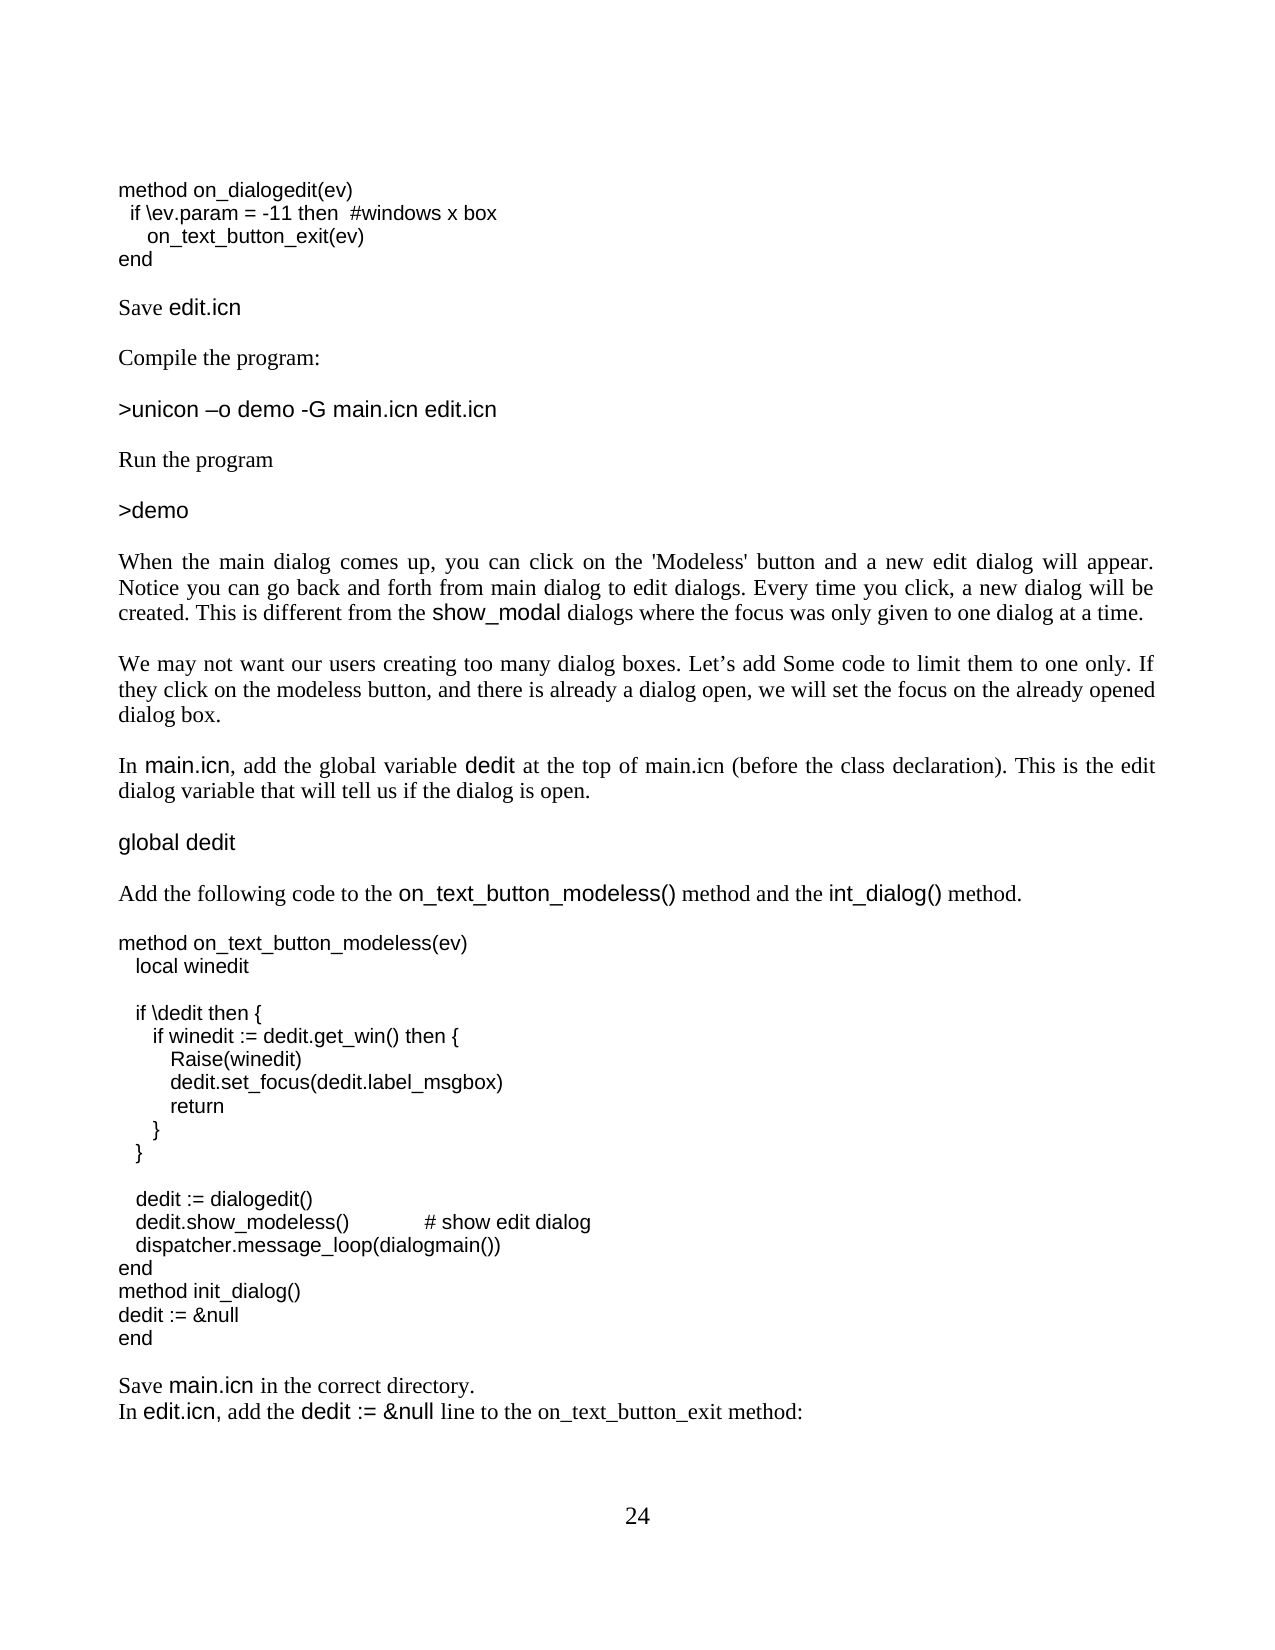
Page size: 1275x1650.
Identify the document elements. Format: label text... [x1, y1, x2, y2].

text >demo [118, 498, 1157, 524]
text method init_dialog() [118, 1280, 1157, 1303]
text dedit := &null [118, 1303, 1157, 1326]
text } [118, 1141, 1157, 1164]
text end [118, 248, 1157, 271]
text dispatcher.message_loop(dialogmain()) [118, 1233, 1157, 1257]
text Compile the program: [118, 345, 1157, 371]
text >unicon –o demo -G main.icn edit.icn [118, 396, 1157, 422]
text Save main.icn in the correct directory. [118, 1373, 1157, 1399]
text on_text_button_exit(ev) [118, 224, 1157, 248]
text local winedit [118, 955, 1157, 978]
text if winedit := dedit.get_win() then { [118, 1024, 1157, 1048]
text method on_dialogedit(ev) [118, 178, 1157, 201]
text We may not want our users creating too many dialog boxes. Let’s add Some code to limit them to one only. If they click on the modeless button, and there is already a dialog open, we will set the focus on the already opened dialog box. [118, 651, 1157, 727]
text Save edit.icn [118, 294, 1157, 320]
text global dedit [118, 829, 1157, 855]
text end [118, 1326, 1157, 1350]
text if \ev.param = -11 then #windows x box [118, 201, 1157, 224]
text end [118, 1257, 1157, 1280]
text method on_text_button_modeless(ev) [118, 932, 1157, 955]
text When the main dialog comes up, you can click on the 'Modeless' button and a new edit dialog will appear. Notice you can go back and forth from main dialog to edit dialogs. Every time you click, a new dialog will be created. This is different from the show_modal dialogs where the focus was only given to one dialog at a time. [118, 549, 1157, 626]
text Add the following code to the on_text_button_modeless() method and the int_dialog() method. [118, 880, 1157, 906]
text Raise(winedit) [118, 1048, 1157, 1071]
text In edit.icn, add the dedit := &null line to the on_text_button_exit method: [118, 1399, 1157, 1424]
text dedit := dialogedit() [118, 1187, 1157, 1210]
text } [118, 1117, 1157, 1141]
text if \dedit then { [118, 1001, 1157, 1024]
text In main.icn, add the global variable dedit at the top of main.icn (before the class declaration). This is the edit dialog variable that will tell us if the dialog is open. [118, 753, 1157, 804]
text return [118, 1094, 1157, 1117]
text Run the program [118, 447, 1157, 473]
text dedit.show_modeless() # show edit dialog [118, 1210, 1157, 1233]
text dedit.set_focus(dedit.label_msgbox) [118, 1071, 1157, 1094]
